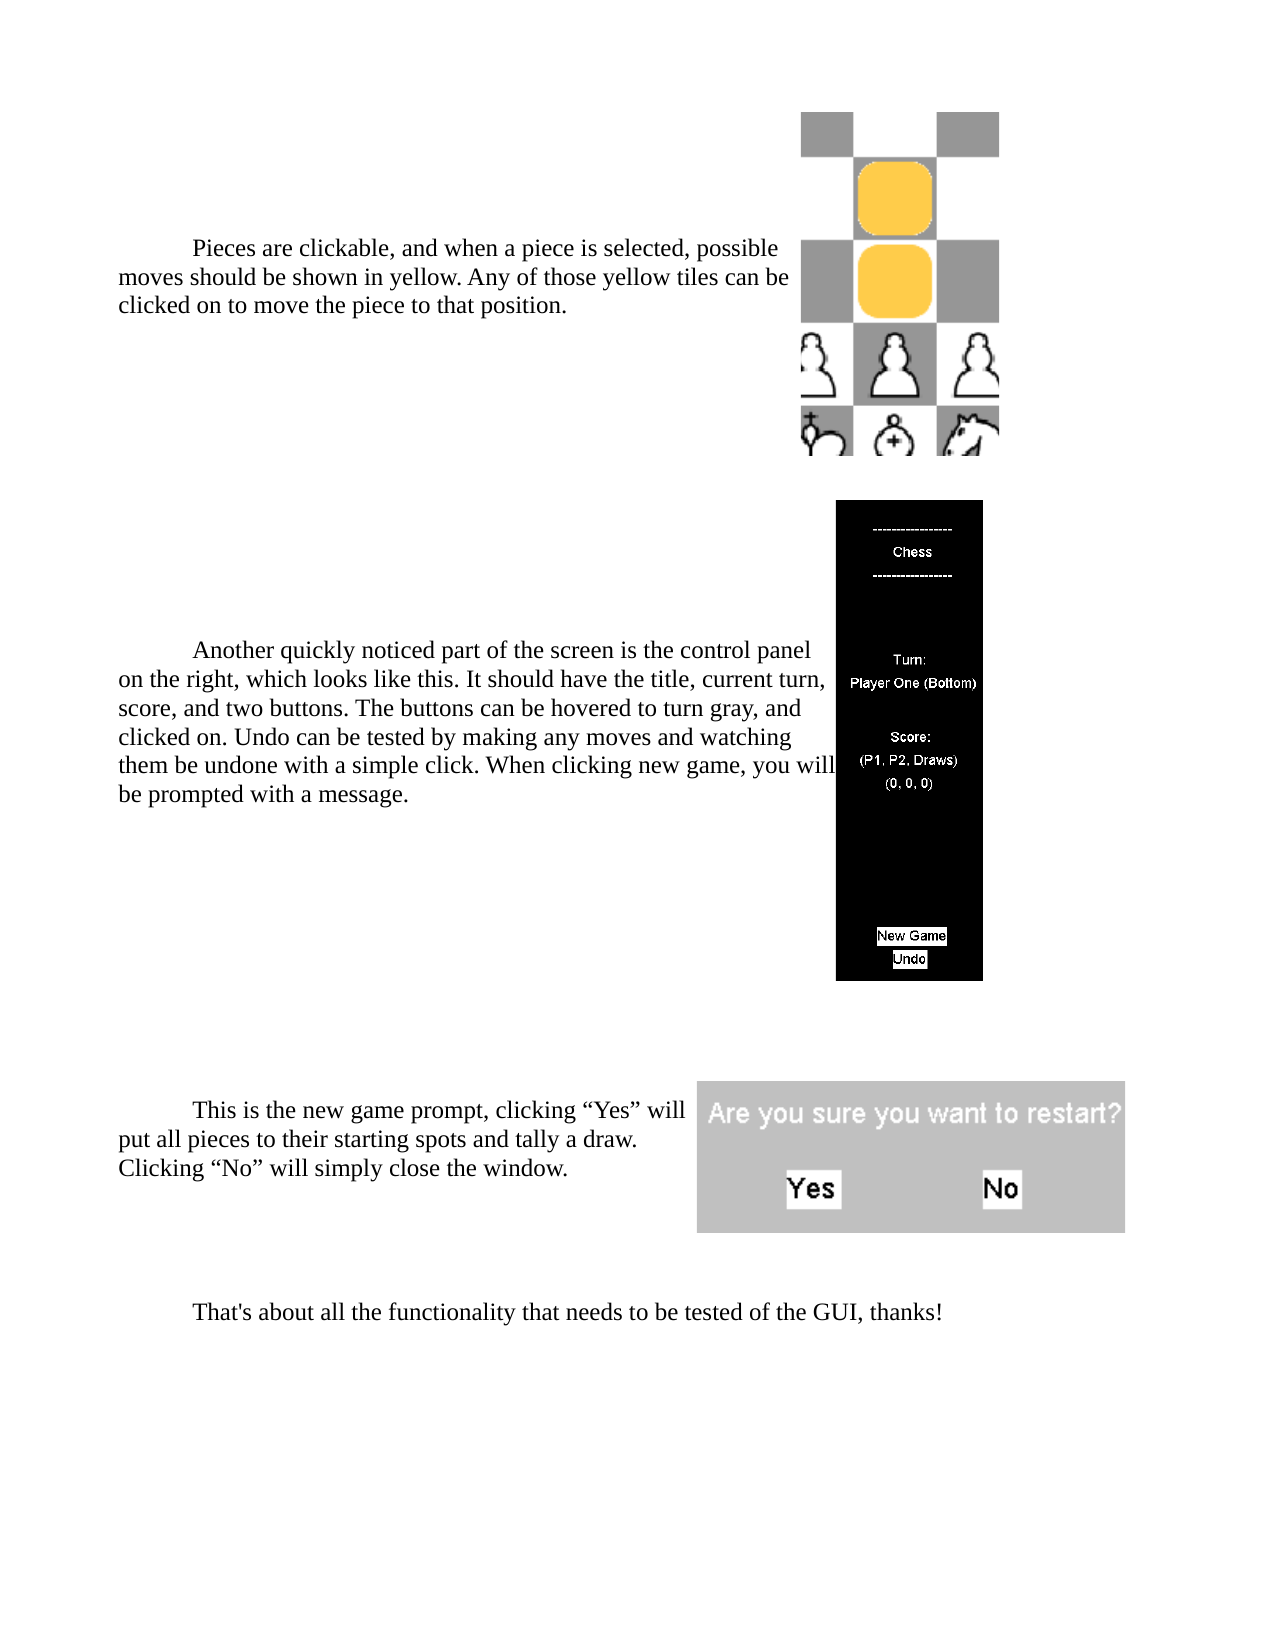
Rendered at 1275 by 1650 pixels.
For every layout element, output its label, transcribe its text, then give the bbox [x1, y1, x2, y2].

text [983, 636, 1157, 808]
text That's about all the functionality that needs to be tested of the GUI, thanks! [118, 1297, 1157, 1326]
text Pieces are clickable, and when a piece is selected, possible moves should be shown in yellow. Any of those yellow tiles can be clicked on to move the piece to that position. [118, 233, 800, 319]
picture [835, 500, 983, 981]
text This is the new game prompt, clicking “Yes” will put all pieces to their starting spots and tally a draw. Clicking “No” will simply close the window. [118, 1096, 696, 1182]
text [1000, 233, 1157, 319]
text Another quickly noticed part of the screen is the control panel on the right, which looks like this. It should have the title, current turn, score, and two buttons. The buttons can be hovered to turn gray, and clicked on. Undo can be tested by making any moves and watching them be undone with a simple click. When clicking new game, you will be prompted with a message. [118, 636, 835, 808]
picture [696, 1081, 1125, 1233]
picture [800, 112, 1000, 456]
